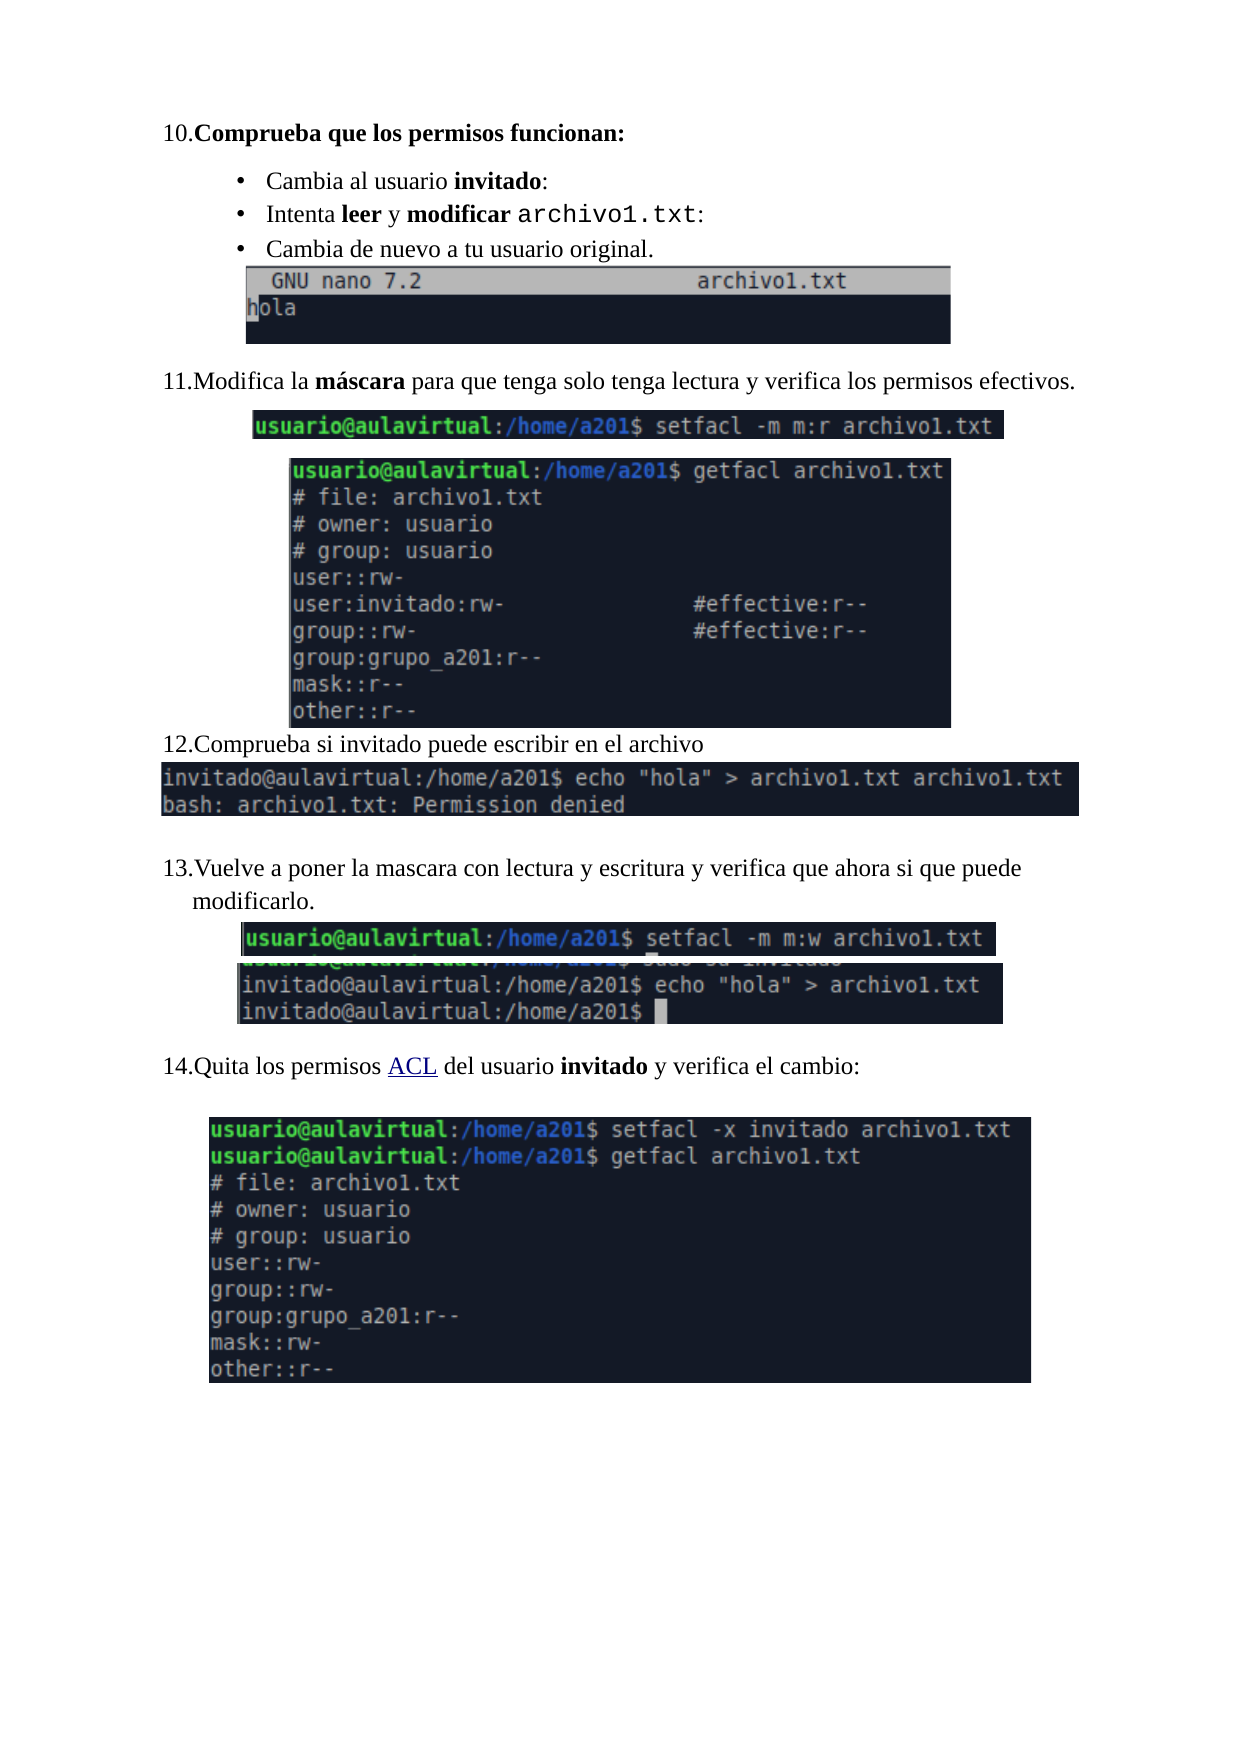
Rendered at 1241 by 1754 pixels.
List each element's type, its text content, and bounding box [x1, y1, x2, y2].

list Quita los permisos ACL del usuario invitado y verifica el cambio: [162, 1051, 1122, 1080]
list Cambia de nuevo a tu usuario original. [236, 234, 1122, 263]
list Modifica la máscara para que tenga solo tenga lectura y verifica los permisos efectivos. [162, 366, 1122, 395]
picture [209, 1117, 1032, 1383]
picture [288, 458, 952, 728]
list Comprueba que los permisos funcionan: [162, 118, 1122, 147]
picture [237, 963, 1003, 1024]
picture [161, 762, 1079, 816]
picture [245, 265, 951, 344]
list Intenta leer y modificar archivo1.txt: [236, 199, 1122, 229]
list Cambia al usuario invitado: [236, 166, 1122, 194]
list Comprueba si invitado puede escribir en el archivo [162, 729, 1122, 758]
picture [241, 922, 996, 956]
picture [252, 410, 1004, 439]
list Vuelve a poner la mascara con lectura y escritura y verifica que ahora si que puede modificarlo. [162, 853, 1122, 915]
